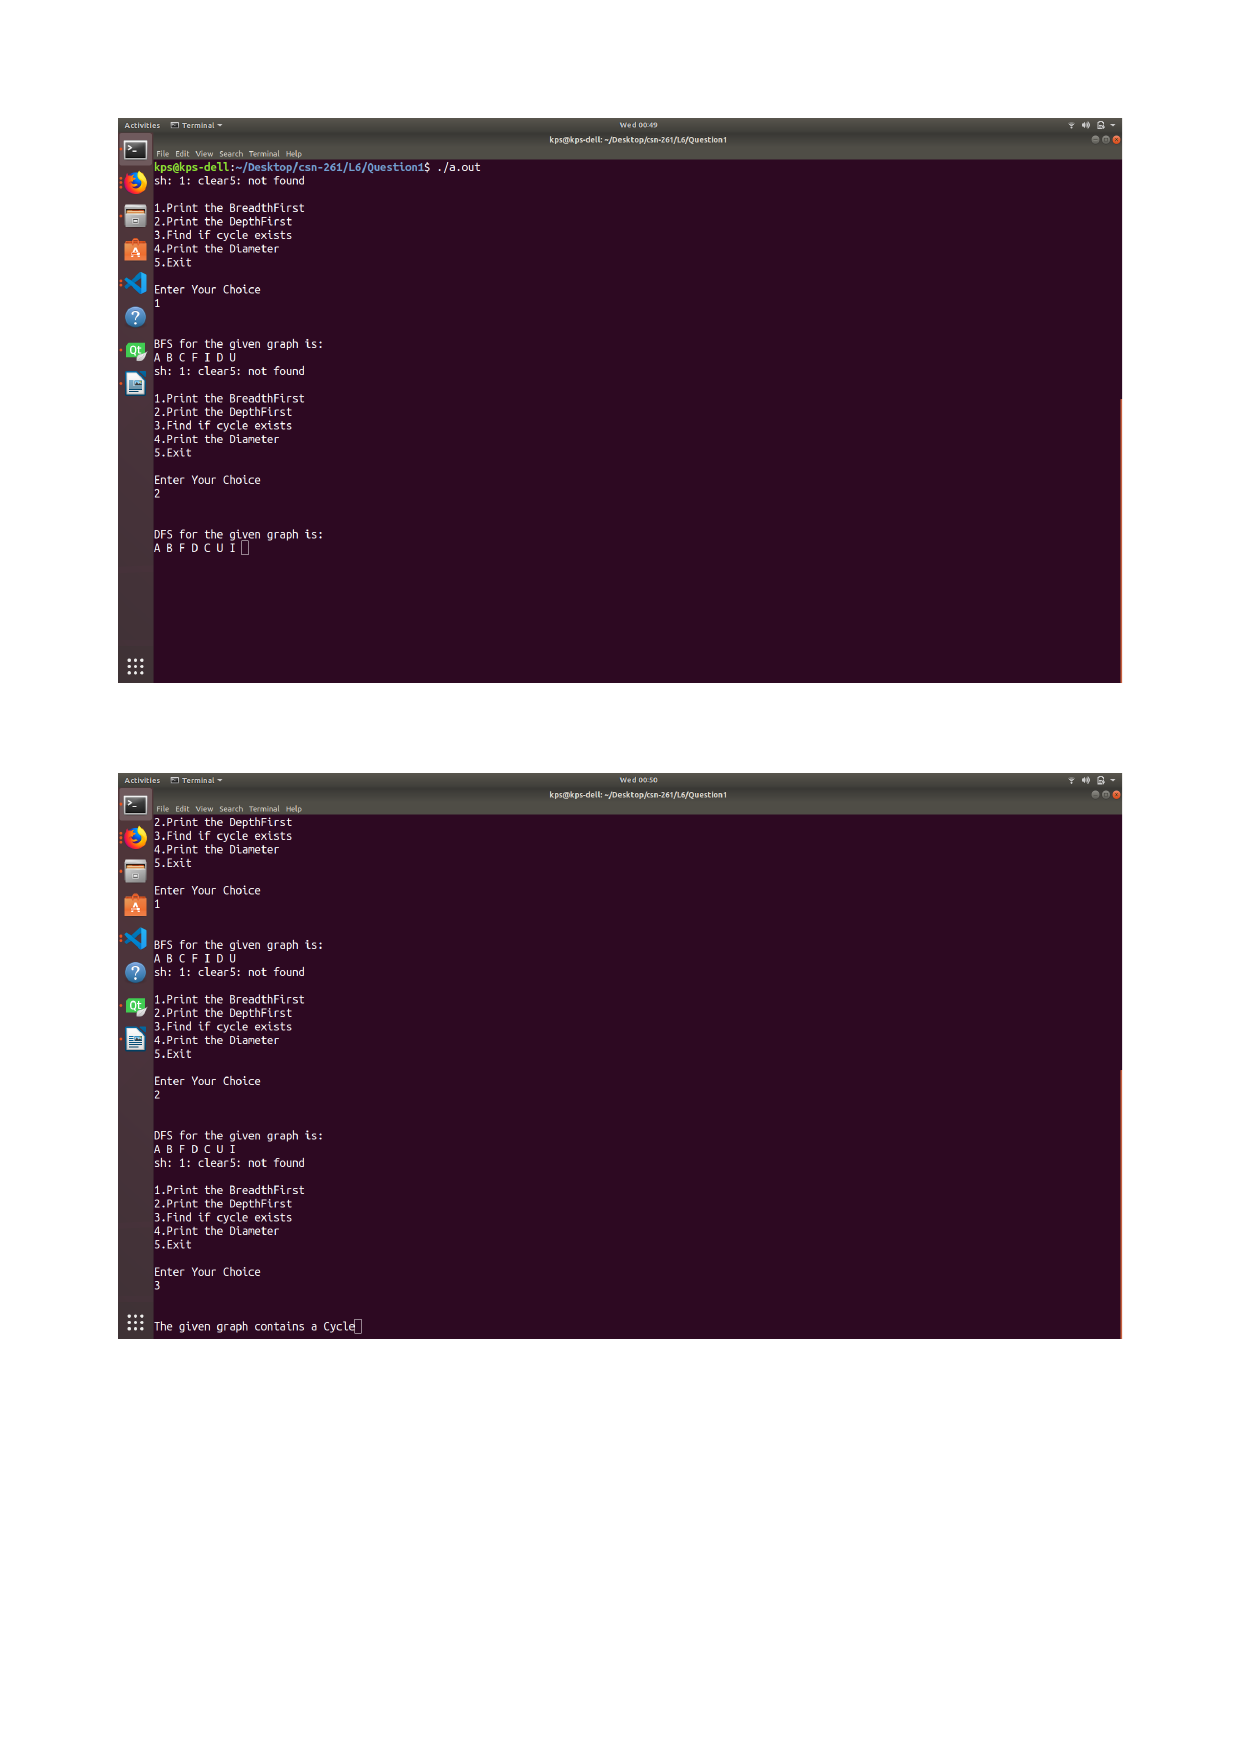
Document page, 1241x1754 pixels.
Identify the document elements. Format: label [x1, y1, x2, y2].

picture [118, 773, 1123, 1339]
picture [118, 118, 1123, 683]
